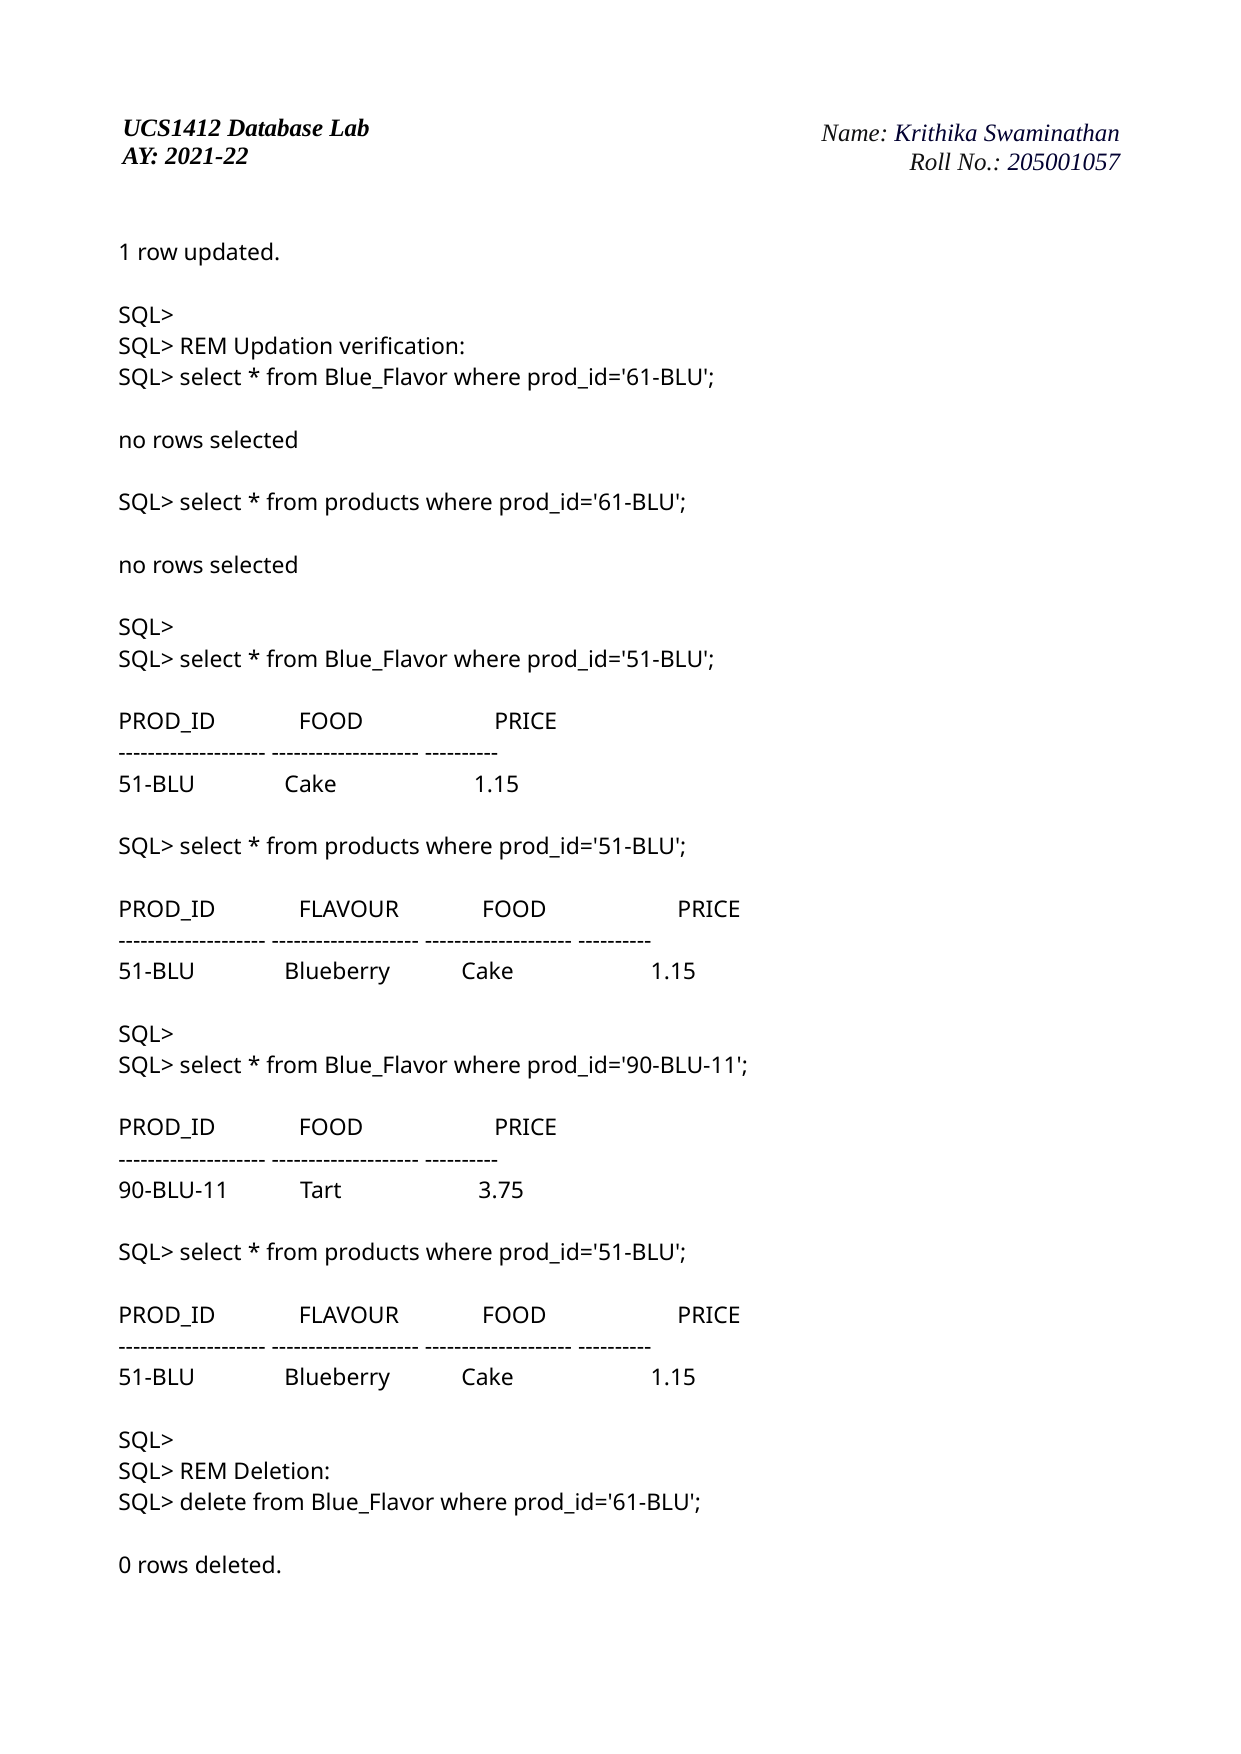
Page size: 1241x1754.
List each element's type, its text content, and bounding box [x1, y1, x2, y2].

text SQL> [118, 299, 1122, 330]
text SQL> delete from Blue_Flavor where prod_id='61-BLU'; [118, 1486, 1122, 1518]
text PROD_ID FOOD PRICE [118, 705, 1122, 736]
text SQL> select * from products where prod_id='61-BLU'; [118, 486, 1122, 518]
text -------------------- -------------------- ---------- [118, 736, 1122, 768]
text SQL> select * from Blue_Flavor where prod_id='61-BLU'; [118, 361, 1122, 393]
text SQL> select * from products where prod_id='51-BLU'; [118, 830, 1122, 861]
text -------------------- -------------------- ---------- [118, 1143, 1122, 1174]
text PROD_ID FOOD PRICE [118, 1111, 1122, 1143]
text 0 rows deleted. [118, 1549, 1122, 1580]
text -------------------- -------------------- -------------------- ---------- [118, 924, 1122, 955]
text SQL> [118, 611, 1122, 643]
text 1 row updated. [118, 236, 1122, 268]
text no rows selected [118, 549, 1122, 580]
text -------------------- -------------------- -------------------- ---------- [118, 1330, 1122, 1361]
text PROD_ID FLAVOUR FOOD PRICE [118, 1299, 1122, 1330]
text SQL> REM Updation verification: [118, 330, 1122, 361]
text PROD_ID FLAVOUR FOOD PRICE [118, 893, 1122, 924]
text 51-BLU Blueberry Cake 1.15 [118, 1361, 1122, 1393]
text SQL> [118, 1018, 1122, 1049]
text 90-BLU-11 Tart 3.75 [118, 1174, 1122, 1205]
text 51-BLU Blueberry Cake 1.15 [118, 955, 1122, 986]
text SQL> [118, 1424, 1122, 1455]
text 51-BLU Cake 1.15 [118, 768, 1122, 799]
text no rows selected [118, 424, 1122, 455]
text SQL> select * from Blue_Flavor where prod_id='90-BLU-11'; [118, 1049, 1122, 1080]
text SQL> select * from Blue_Flavor where prod_id='51-BLU'; [118, 643, 1122, 674]
text SQL> select * from products where prod_id='51-BLU'; [118, 1236, 1122, 1268]
text SQL> REM Deletion: [118, 1455, 1122, 1486]
